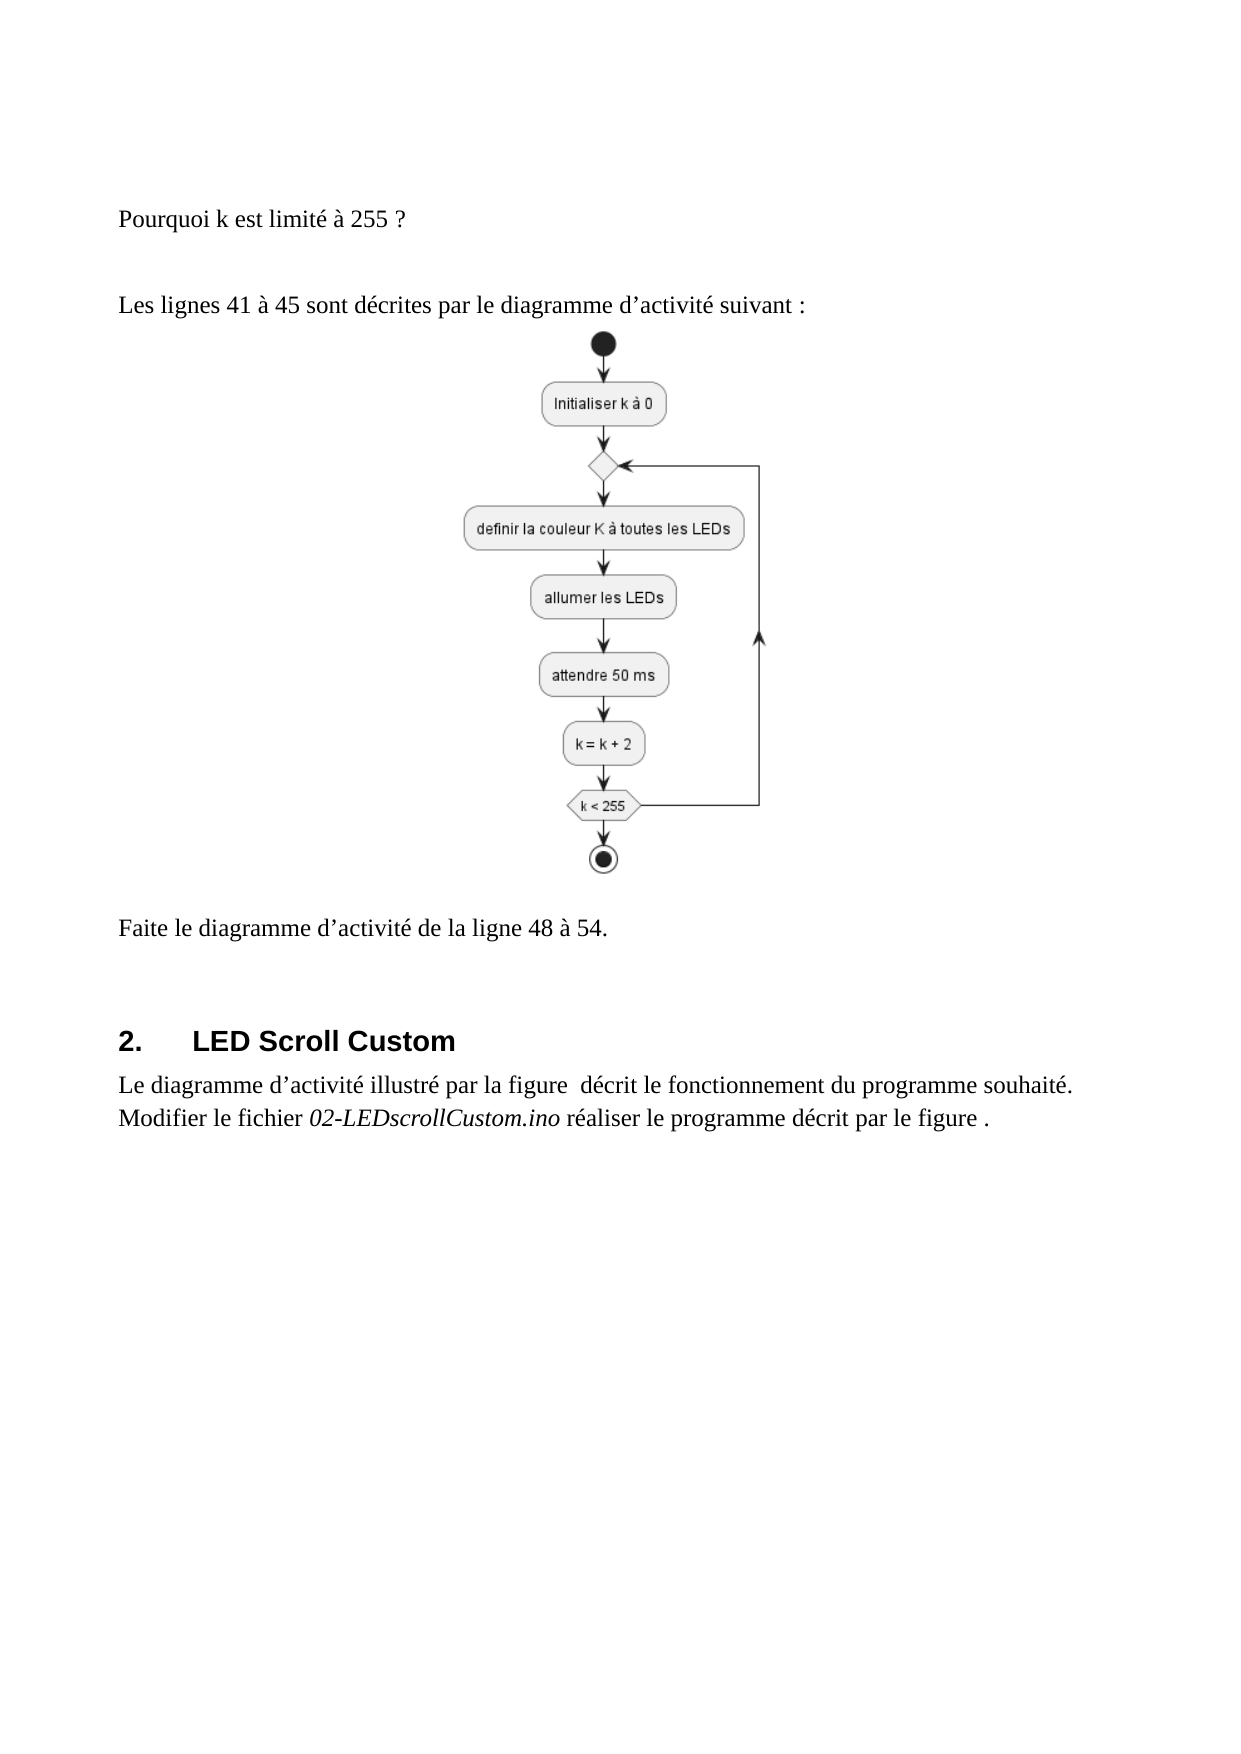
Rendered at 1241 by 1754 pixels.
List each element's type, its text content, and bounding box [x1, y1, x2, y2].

text Faite le diagramme d’activité de la ligne 48 à 54. [118, 913, 1122, 942]
text Le diagramme d’activité illustré par la figure décrit le fonctionnement du programme souhaité. Modifier le fichier 02-LEDscrollCustom.ino réaliser le programme décrit par le figure . [118, 1070, 1122, 1132]
text Pourquoi k est limité à 255 ? [118, 204, 1122, 233]
subtitle LED Scroll Custom [118, 1024, 1122, 1058]
text Les lignes 41 à 45 sont décrites par le diagramme d’activité suivant : [118, 291, 1122, 319]
picture [450, 319, 790, 885]
